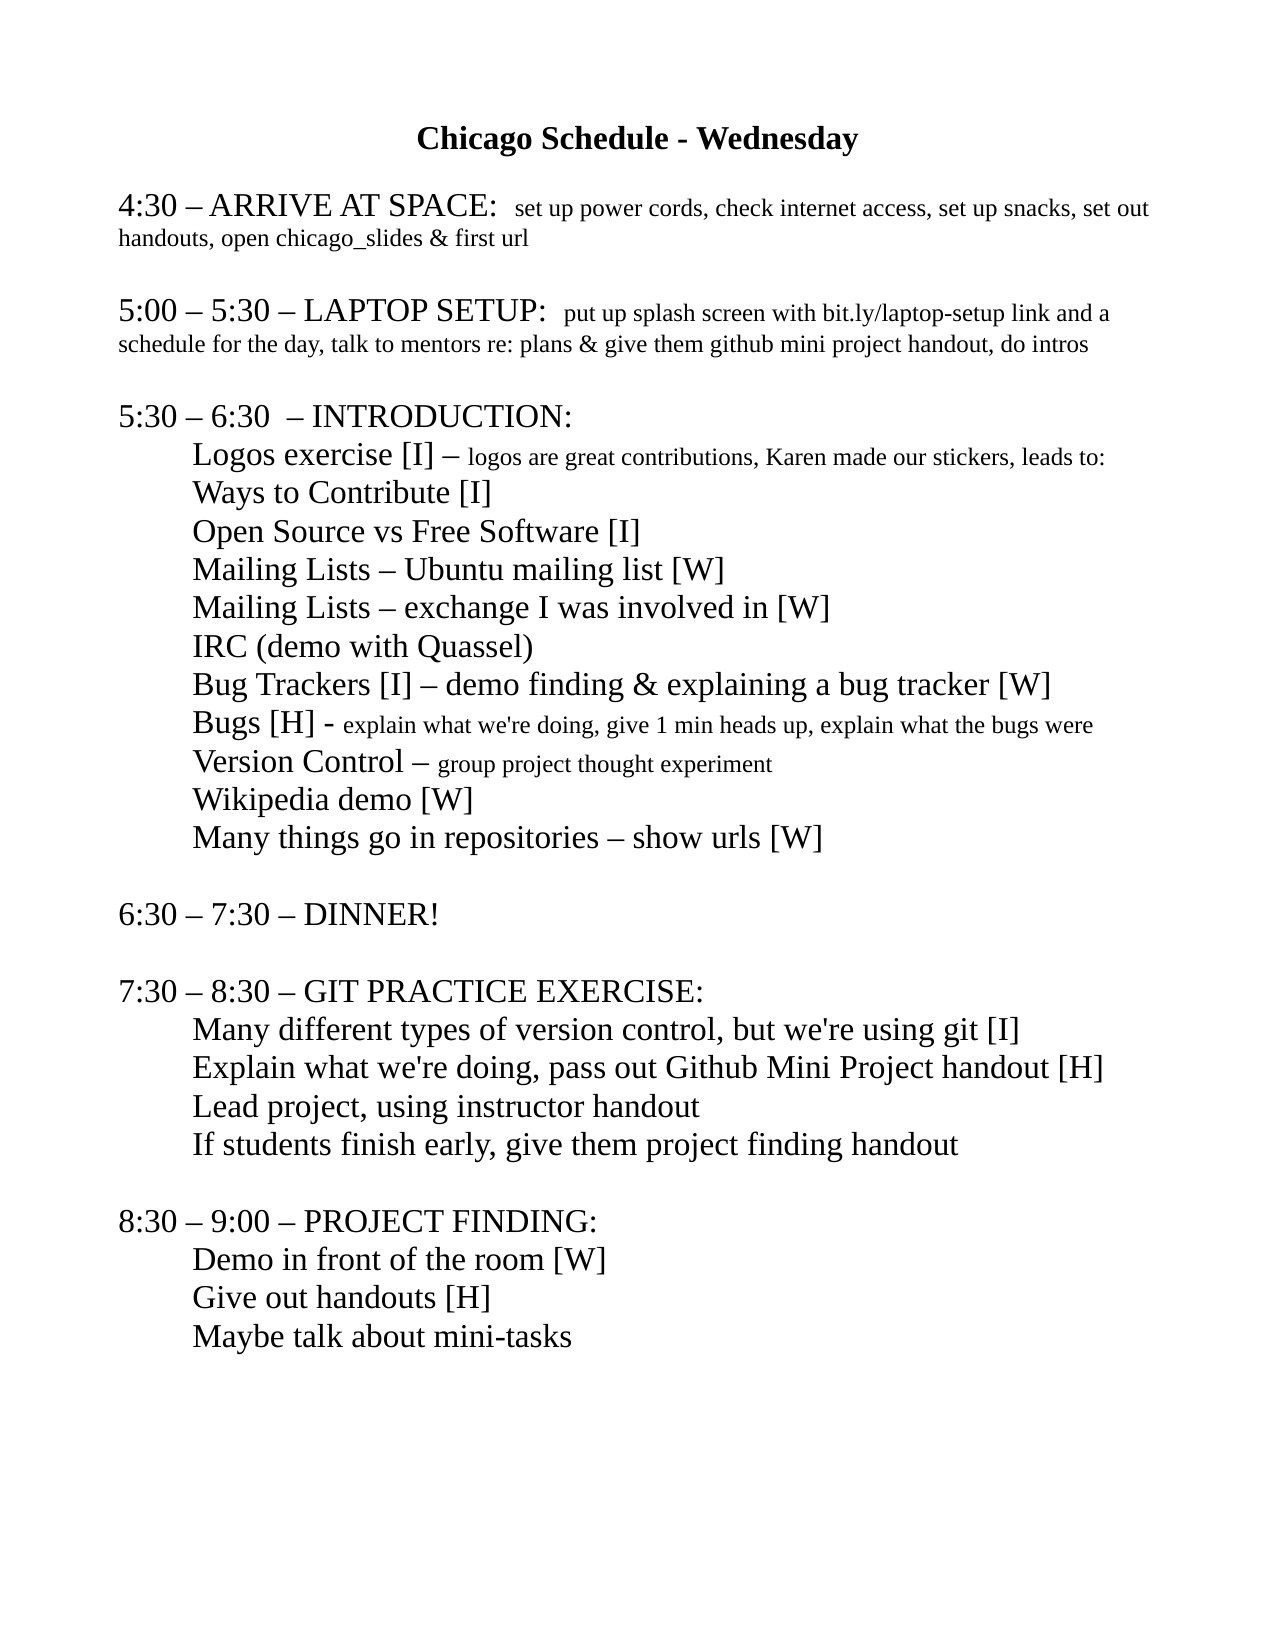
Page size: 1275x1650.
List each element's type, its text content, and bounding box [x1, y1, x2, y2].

text Demo in front of the room [W] [118, 1239, 1157, 1278]
text Mailing Lists – Ubuntu mailing list [W] [118, 549, 1157, 588]
text Ways to Contribute [I] [118, 473, 1157, 511]
text 5:30 – 6:30 – INTRODUCTION: [118, 396, 1157, 434]
text Chicago Schedule - Wednesday [118, 118, 1157, 156]
text Wikipedia demo [W] [118, 779, 1157, 818]
text Logos exercise [I] – logos are great contributions, Karen made our stickers, leads to: [118, 434, 1157, 473]
text Open Source vs Free Software [I] [118, 511, 1157, 549]
text Bug Trackers [I] – demo finding & explaining a bug tracker [W] [118, 664, 1157, 703]
text Many things go in repositories – show urls [W] [118, 818, 1157, 856]
text 6:30 – 7:30 – DINNER! [118, 894, 1157, 933]
text Mailing Lists – exchange I was involved in [W] [118, 588, 1157, 626]
text 5:00 – 5:30 – LAPTOP SETUP: put up splash screen with bit.ly/laptop-setup link and a schedule for the day, talk to mentors re: plans & give them github mini project handout, do intros [118, 291, 1157, 358]
text Bugs [H] - explain what we're doing, give 1 min heads up, explain what the bugs were [118, 703, 1157, 741]
text Give out handouts [H] [118, 1278, 1157, 1316]
text Lead project, using instructor handout [118, 1086, 1157, 1124]
text 4:30 – ARRIVE AT SPACE: set up power cords, check internet access, set up snacks, set out handouts, open chicago_slides & first url [118, 185, 1157, 252]
text If students finish early, give them project finding handout [118, 1124, 1157, 1163]
text Many different types of version control, but we're using git [I] [118, 1009, 1157, 1048]
text Explain what we're doing, pass out Github Mini Project handout [H] [118, 1048, 1157, 1086]
text IRC (demo with Quassel) [118, 626, 1157, 664]
text 7:30 – 8:30 – GIT PRACTICE EXERCISE: [118, 971, 1157, 1009]
text 8:30 – 9:00 – PROJECT FINDING: [118, 1201, 1157, 1239]
text Version Control – group project thought experiment [118, 741, 1157, 779]
text Maybe talk about mini-tasks [118, 1316, 1157, 1354]
